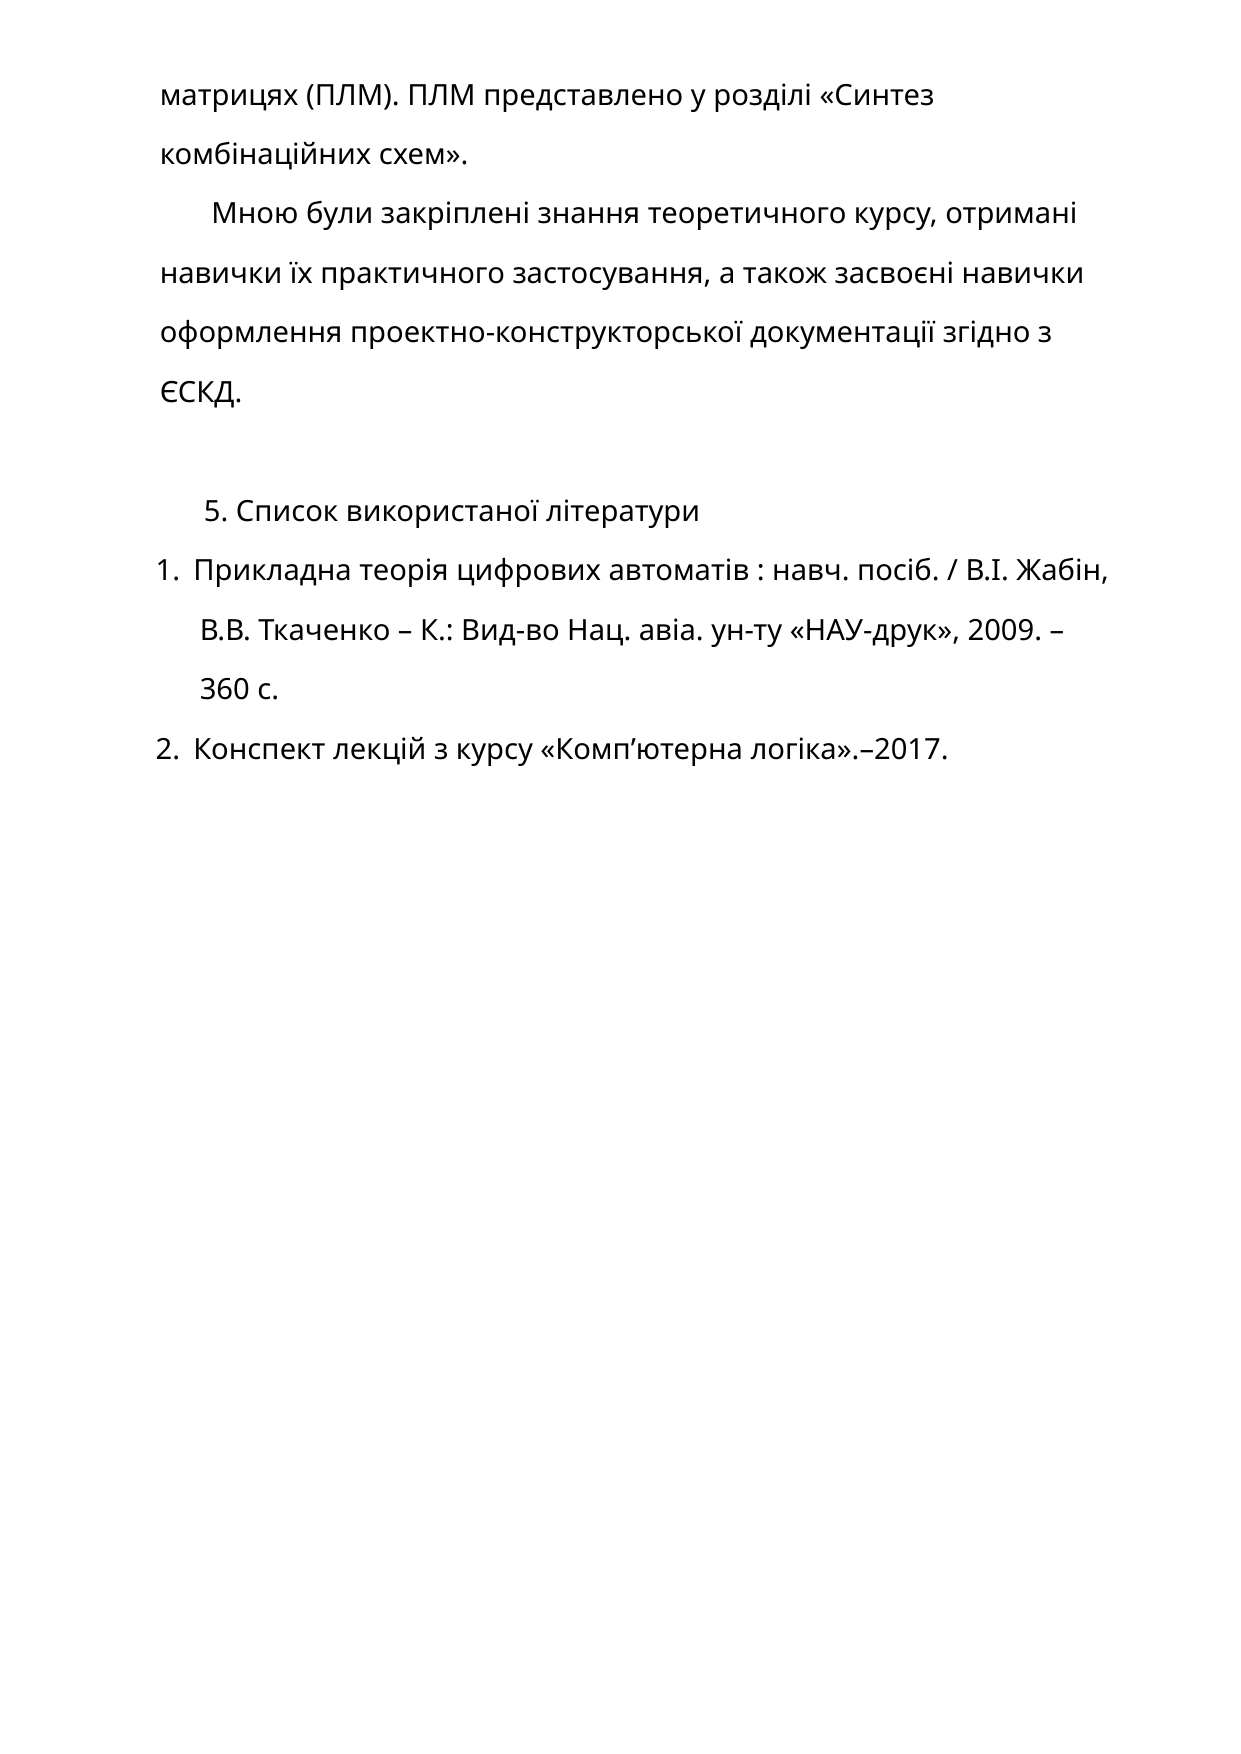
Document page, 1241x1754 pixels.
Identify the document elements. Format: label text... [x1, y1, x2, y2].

list Конспект лекцій з курсу «Комп’ютерна логіка».–2017. [155, 728, 1120, 768]
text В.В. Ткаченко – К.: Вид-во Нац. авіа. ун-ту «НАУ-друк», 2009. – 360 с. [199, 609, 1120, 708]
list Прикладна теорія цифрових автоматів : навч. посіб. / В.І. Жабін, [155, 549, 1120, 589]
text Мною були закріплені знання теоретичного курсу, отримані навички їх практичного застосування, а також засвоєні навички оформлення проектно-конструкторської документації згідно з ЄСКД. [159, 193, 1114, 411]
text 5. Список використаної літератури [159, 490, 1114, 530]
text матрицях (ПЛМ). ПЛМ представлено у розділі «Синтез комбінаційних схем». [159, 74, 1114, 173]
